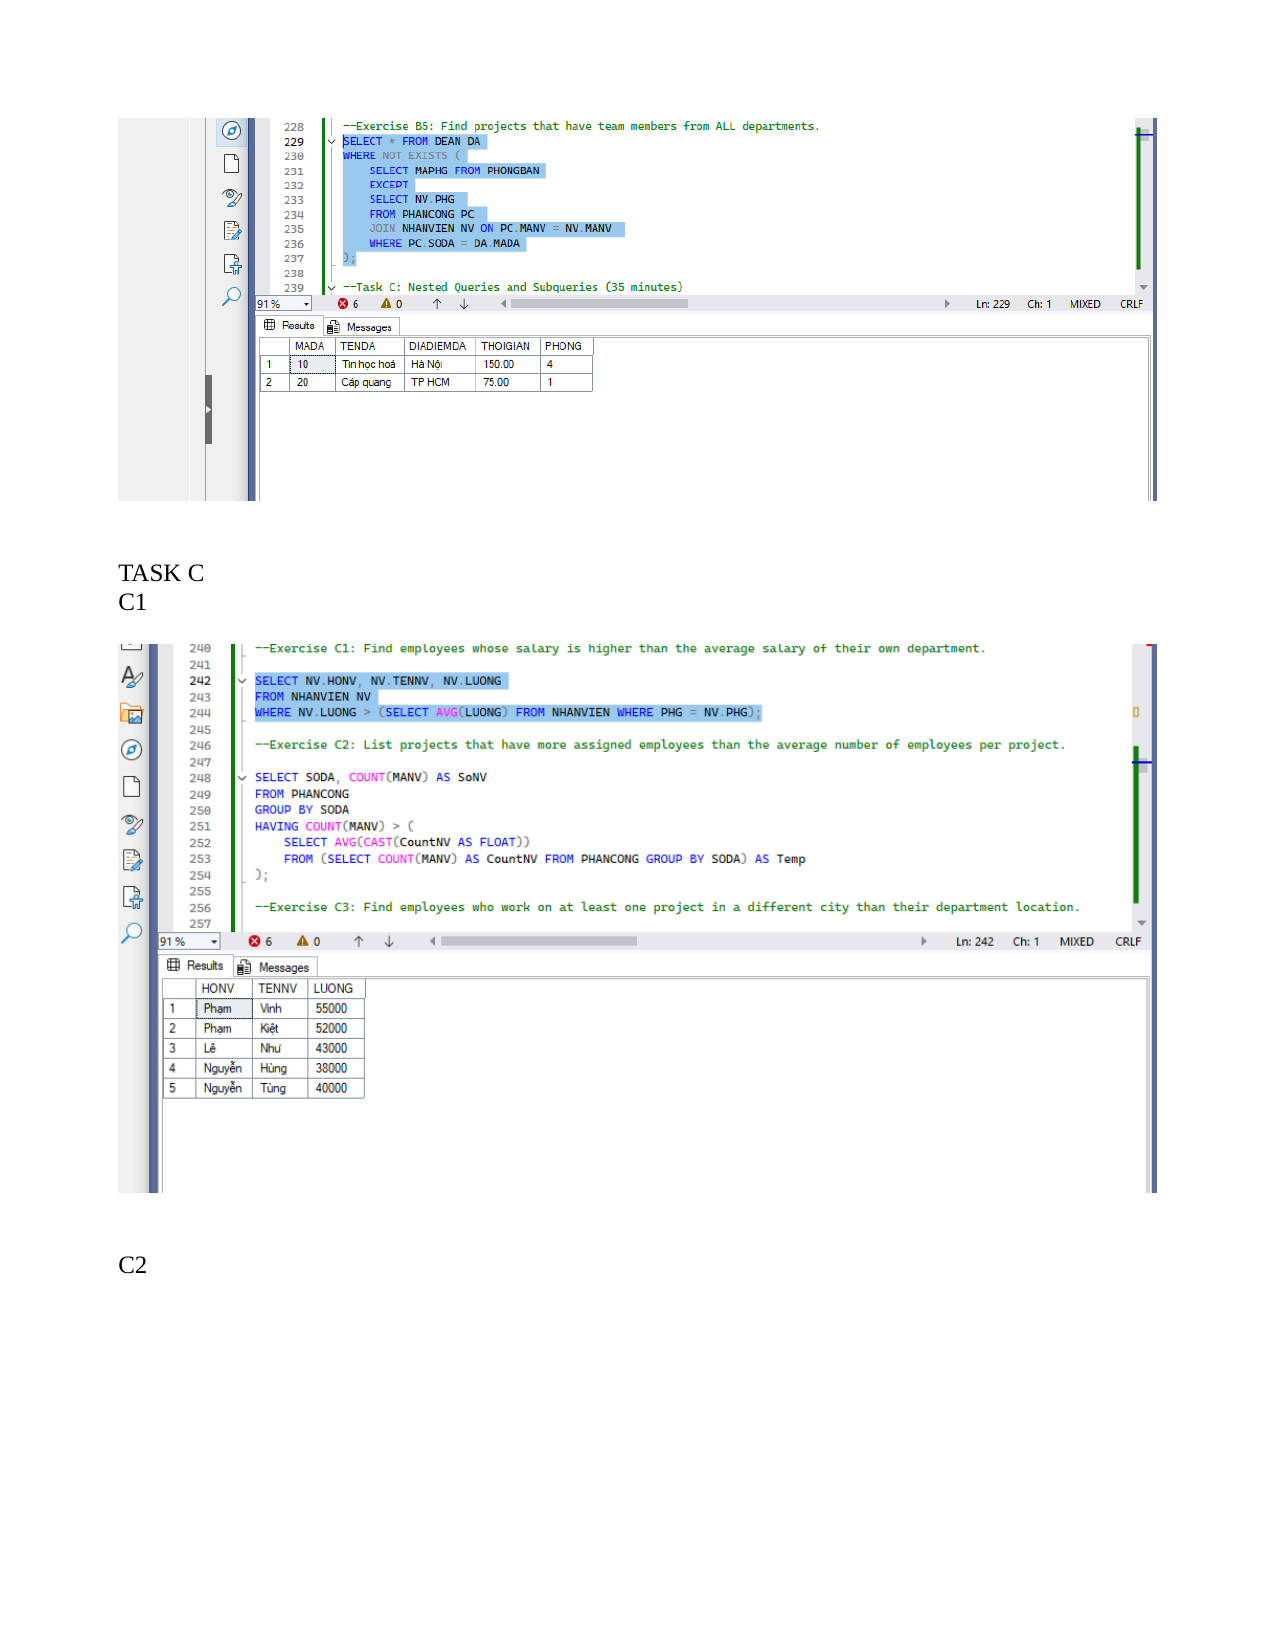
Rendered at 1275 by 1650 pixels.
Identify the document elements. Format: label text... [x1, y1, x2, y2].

picture [118, 118, 1157, 501]
text C2 [118, 1193, 1157, 1279]
text TASK C [118, 501, 1157, 587]
picture [118, 644, 1157, 1193]
text C1 [118, 587, 1157, 616]
